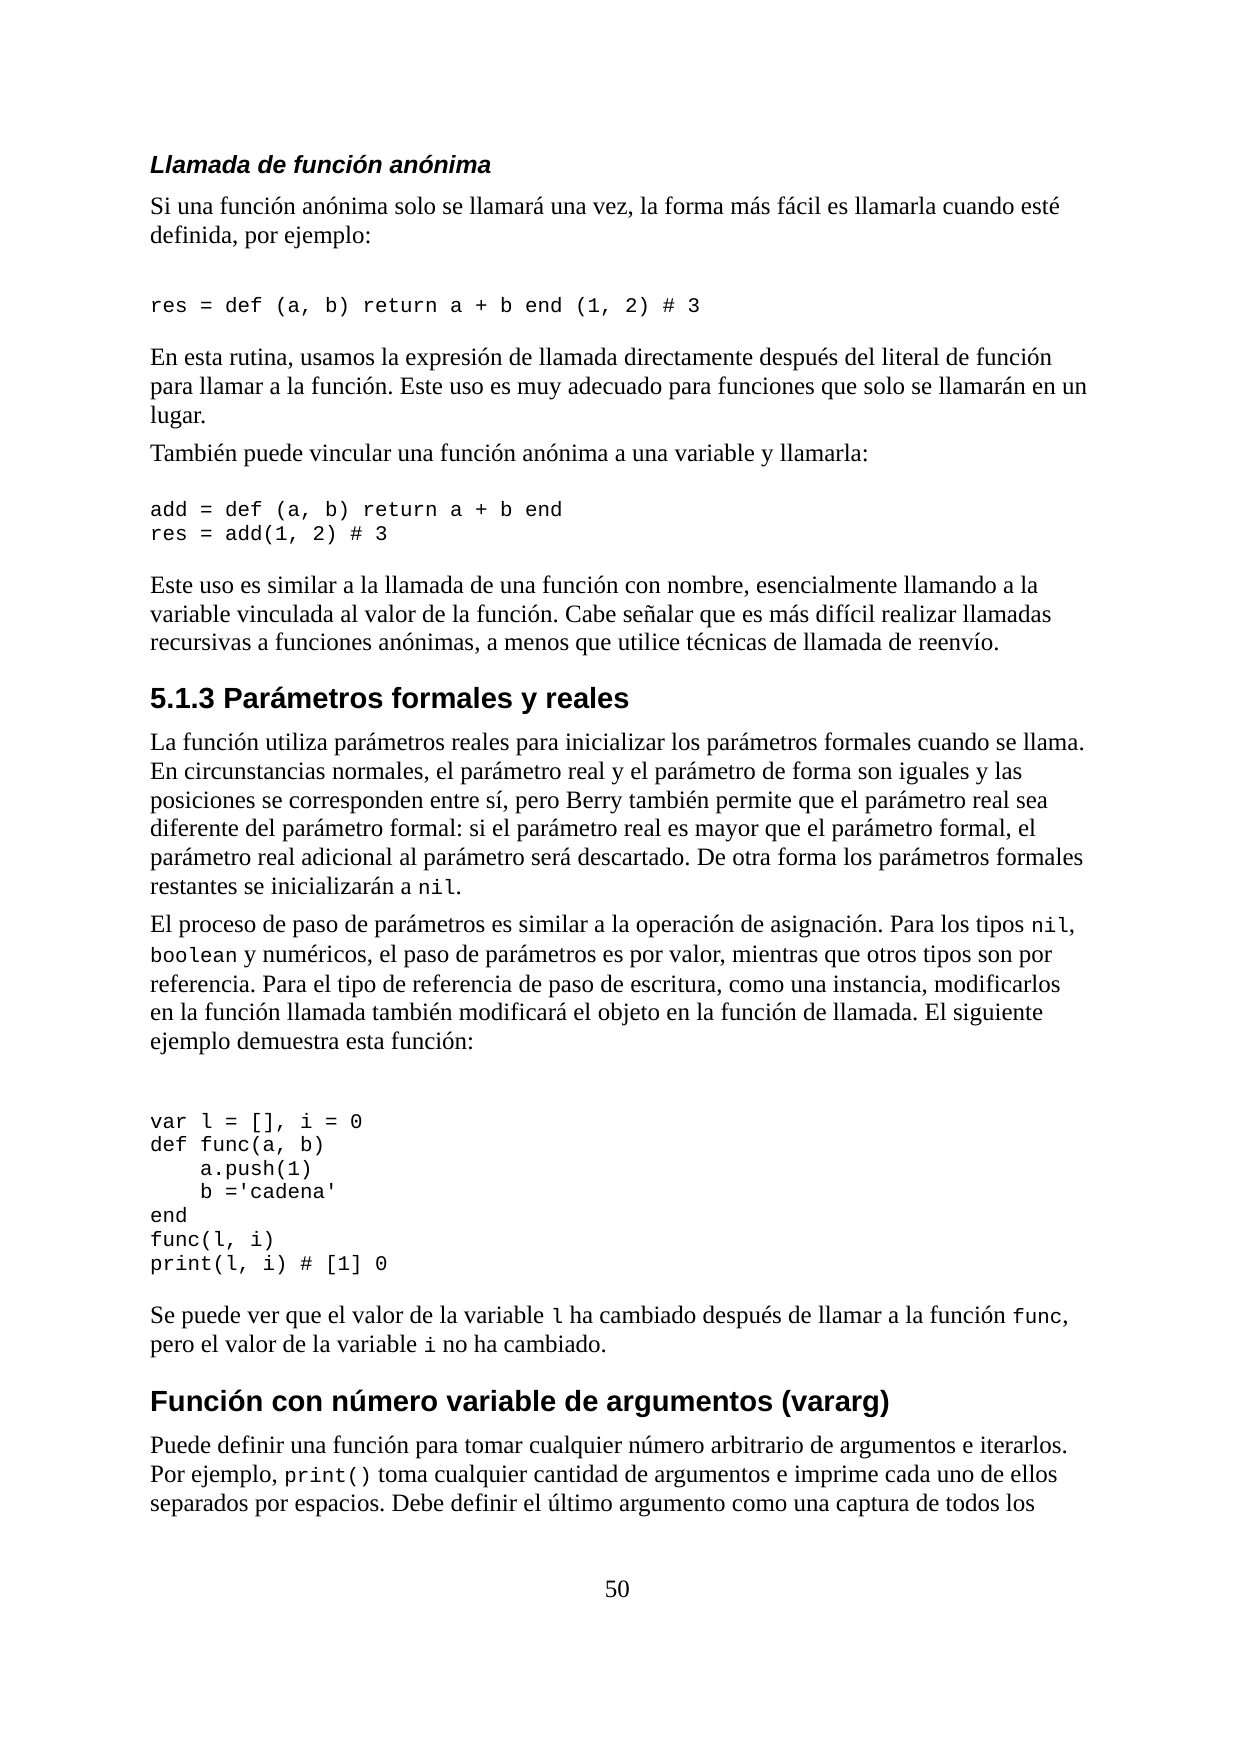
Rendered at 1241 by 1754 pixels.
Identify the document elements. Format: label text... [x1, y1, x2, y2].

text El proceso de paso de parámetros es similar a la operación de asignación. Para los tipos nil, boolean y numéricos, el paso de parámetros es por valor, mientras que otros tipos son por referencia. Para el tipo de referencia de paso de escritura, como una instancia, modificarlos en la función llamada también modificará el objeto en la función de llamada. El siguiente ejemplo demuestra esta función: [150, 909, 1090, 1055]
text Si una función anónima solo se llamará una vez, la forma más fácil es llamarla cuando esté definida, por ejemplo: [150, 191, 1090, 248]
text end [150, 1205, 1090, 1229]
text res = def (a, b) return a + b end (1, 2) # 3 [150, 295, 1090, 319]
subtitle Llamada de función anónima [150, 150, 1090, 178]
text b ='cadena' [150, 1182, 1090, 1205]
text add = def (a, b) return a + b end [150, 499, 1090, 523]
text También puede vincular una función anónima a una variable y llamarla: [150, 438, 1090, 466]
text Puede definir una función para tomar cualquier número arbitrario de argumentos e iterarlos. Por ejemplo, print() toma cualquier cantidad de argumentos e imprime cada uno de ellos separados por espacios. Debe definir el último argumento como una captura de todos los [150, 1430, 1090, 1517]
text a.push(1) [150, 1158, 1090, 1182]
text En esta rutina, usamos la expresión de llamada directamente después del literal de función para llamar a la función. Este uso es muy adecuado para funciones que solo se llamarán en un lugar. [150, 342, 1090, 429]
text Se puede ver que el valor de la variable l ha cambiado después de llamar a la función func, pero el valor de la variable i no ha cambiado. [150, 1300, 1090, 1359]
subtitle Función con número variable de argumentos (vararg) [150, 1384, 1090, 1417]
text def func(a, b) [150, 1134, 1090, 1158]
text var l = [], i = 0 [150, 1111, 1090, 1134]
text res = add(1, 2) # 3 [150, 523, 1090, 546]
text func(l, i) [150, 1229, 1090, 1252]
text Este uso es similar a la llamada de una función con nombre, esencialmente llamando a la variable vinculada al valor de la función. Cabe señalar que es más difícil realizar llamadas recursivas a funciones anónimas, a menos que utilice técnicas de llamada de reenvío. [150, 570, 1090, 656]
subtitle 5.1.3 Parámetros formales y reales [150, 681, 1090, 715]
text La función utiliza parámetros reales para inicializar los parámetros formales cuando se llama. En circunstancias normales, el parámetro real y el parámetro de forma son iguales y las posiciones se corresponden entre sí, pero Berry también permite que el parámetro real sea diferente del parámetro formal: si el parámetro real es mayor que el parámetro formal, el parámetro real adicional al parámetro será descartado. De otra forma los parámetros formales restantes se inicializarán a nil. [150, 727, 1090, 901]
text print(l, i) # [1] 0 [150, 1252, 1090, 1276]
